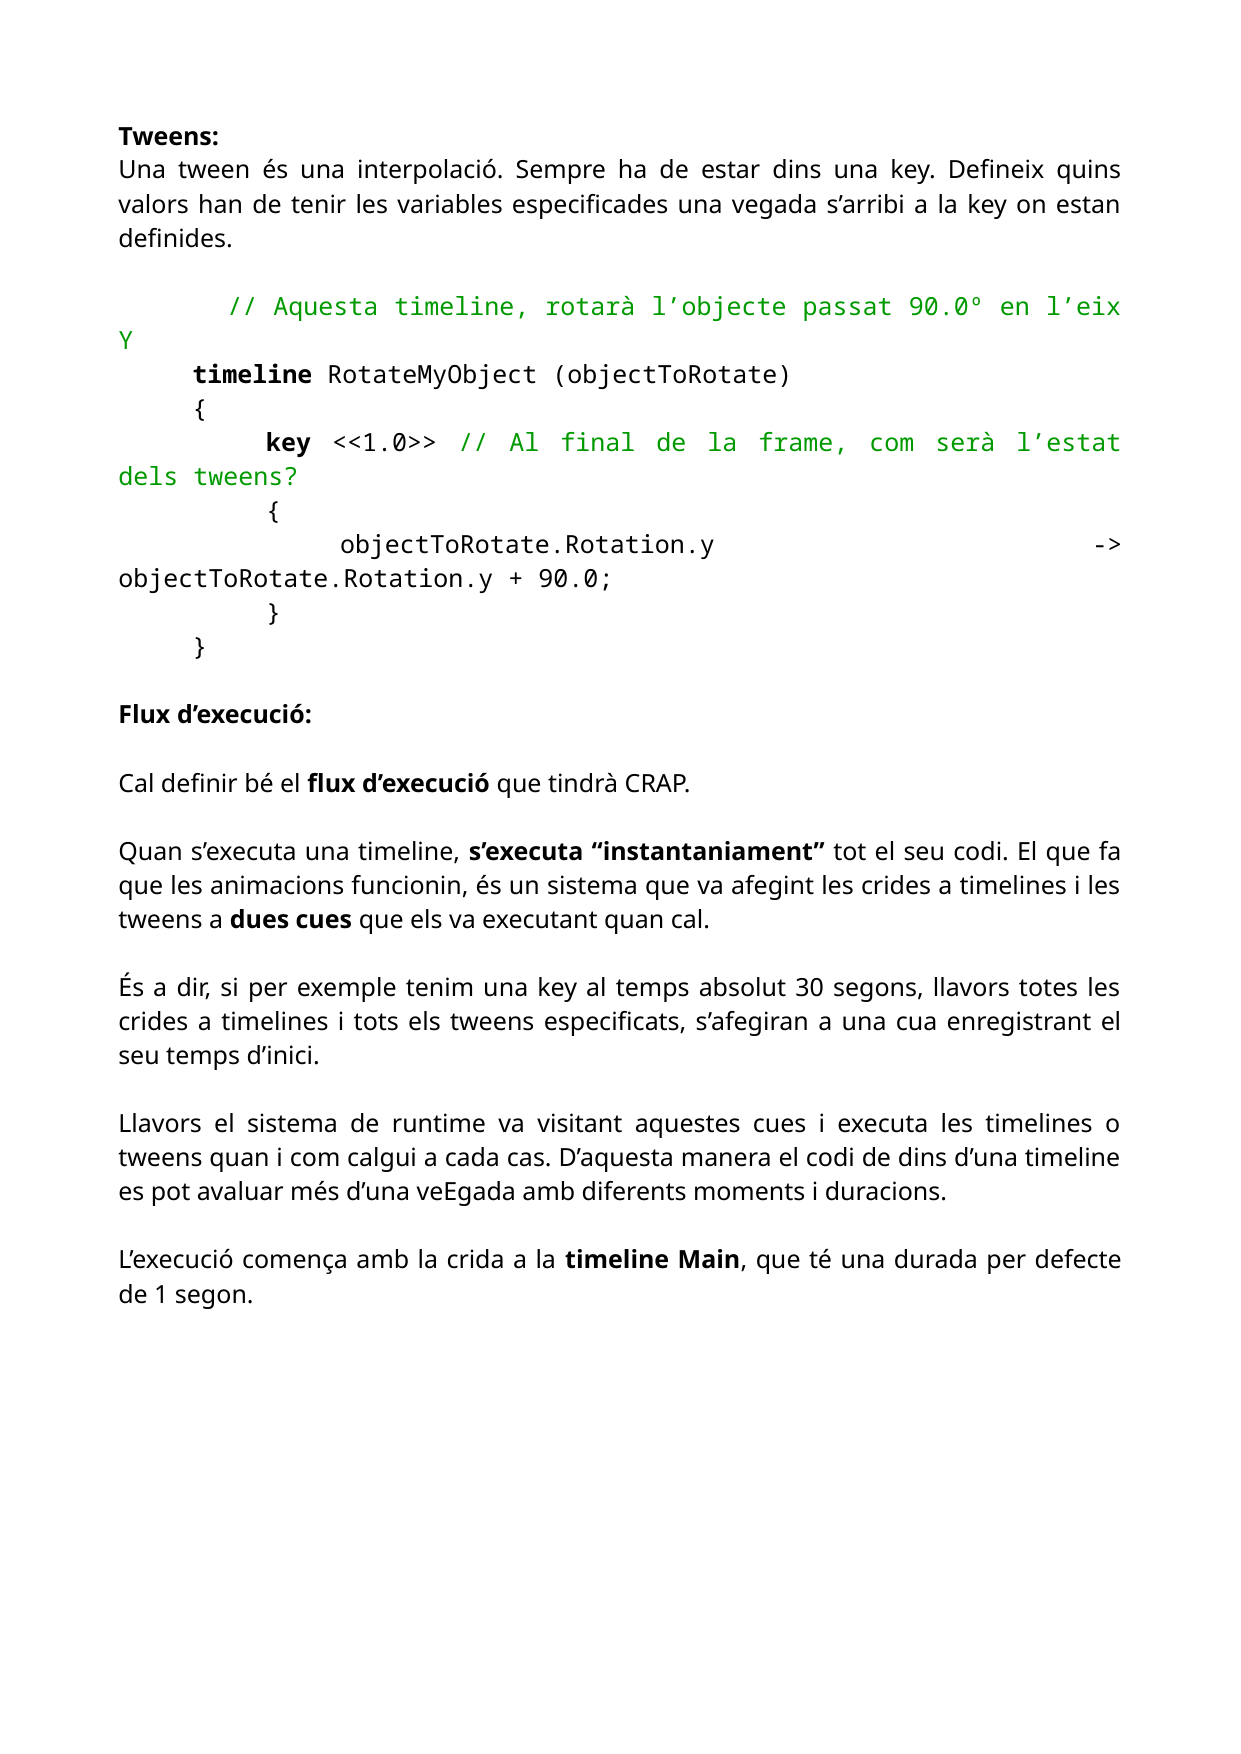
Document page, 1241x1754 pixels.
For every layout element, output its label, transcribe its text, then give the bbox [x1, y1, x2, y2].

text Cal definir bé el flux d’execució que tindrà CRAP. [118, 765, 1122, 799]
text L’execució comença amb la crida a la timeline Main, que té una durada per defecte de 1 segon. [118, 1242, 1122, 1310]
text Quan s’executa una timeline, s’executa “instantaniament” tot el seu codi. El que fa que les animacions funcionin, és un sistema que va afegint les crides a timelines i les tweens a dues cues que els va executant quan cal. [118, 833, 1122, 936]
text Llavors el sistema de runtime va visitant aquestes cues i executa les timelines o tweens quan i com calgui a cada cas. D’aquesta manera el codi de dins d’una timeline es pot avaluar més d’una veEgada amb diferents moments i duracions. [118, 1106, 1122, 1208]
text // Aquesta timeline, rotarà l’objecte passat 90.0º en l’eix Y [118, 288, 1122, 357]
text timeline RotateMyObject (objectToRotate) [118, 357, 1122, 391]
text { [118, 391, 1122, 425]
text } [118, 629, 1122, 663]
text És a dir, si per exemple tenim una key al temps absolut 30 segons, llavors totes les crides a timelines i tots els tweens especificats, s’afegiran a una cua enregistrant el seu temps d’inici. [118, 970, 1122, 1072]
text objectToRotate.Rotation.y -> objectToRotate.Rotation.y + 90.0; [118, 527, 1122, 595]
text Tweens: [118, 118, 1122, 152]
text Flux d’execució: [118, 697, 1122, 731]
text Una tween és una interpolació. Sempre ha de estar dins una key. Defineix quins valors han de tenir les variables especificades una vegada s’arribi a la key on estan definides. [118, 152, 1122, 254]
text { [118, 493, 1122, 527]
text } [118, 595, 1122, 629]
text key <<1.0>> // Al final de la frame, com serà l’estat dels tweens? [118, 425, 1122, 493]
